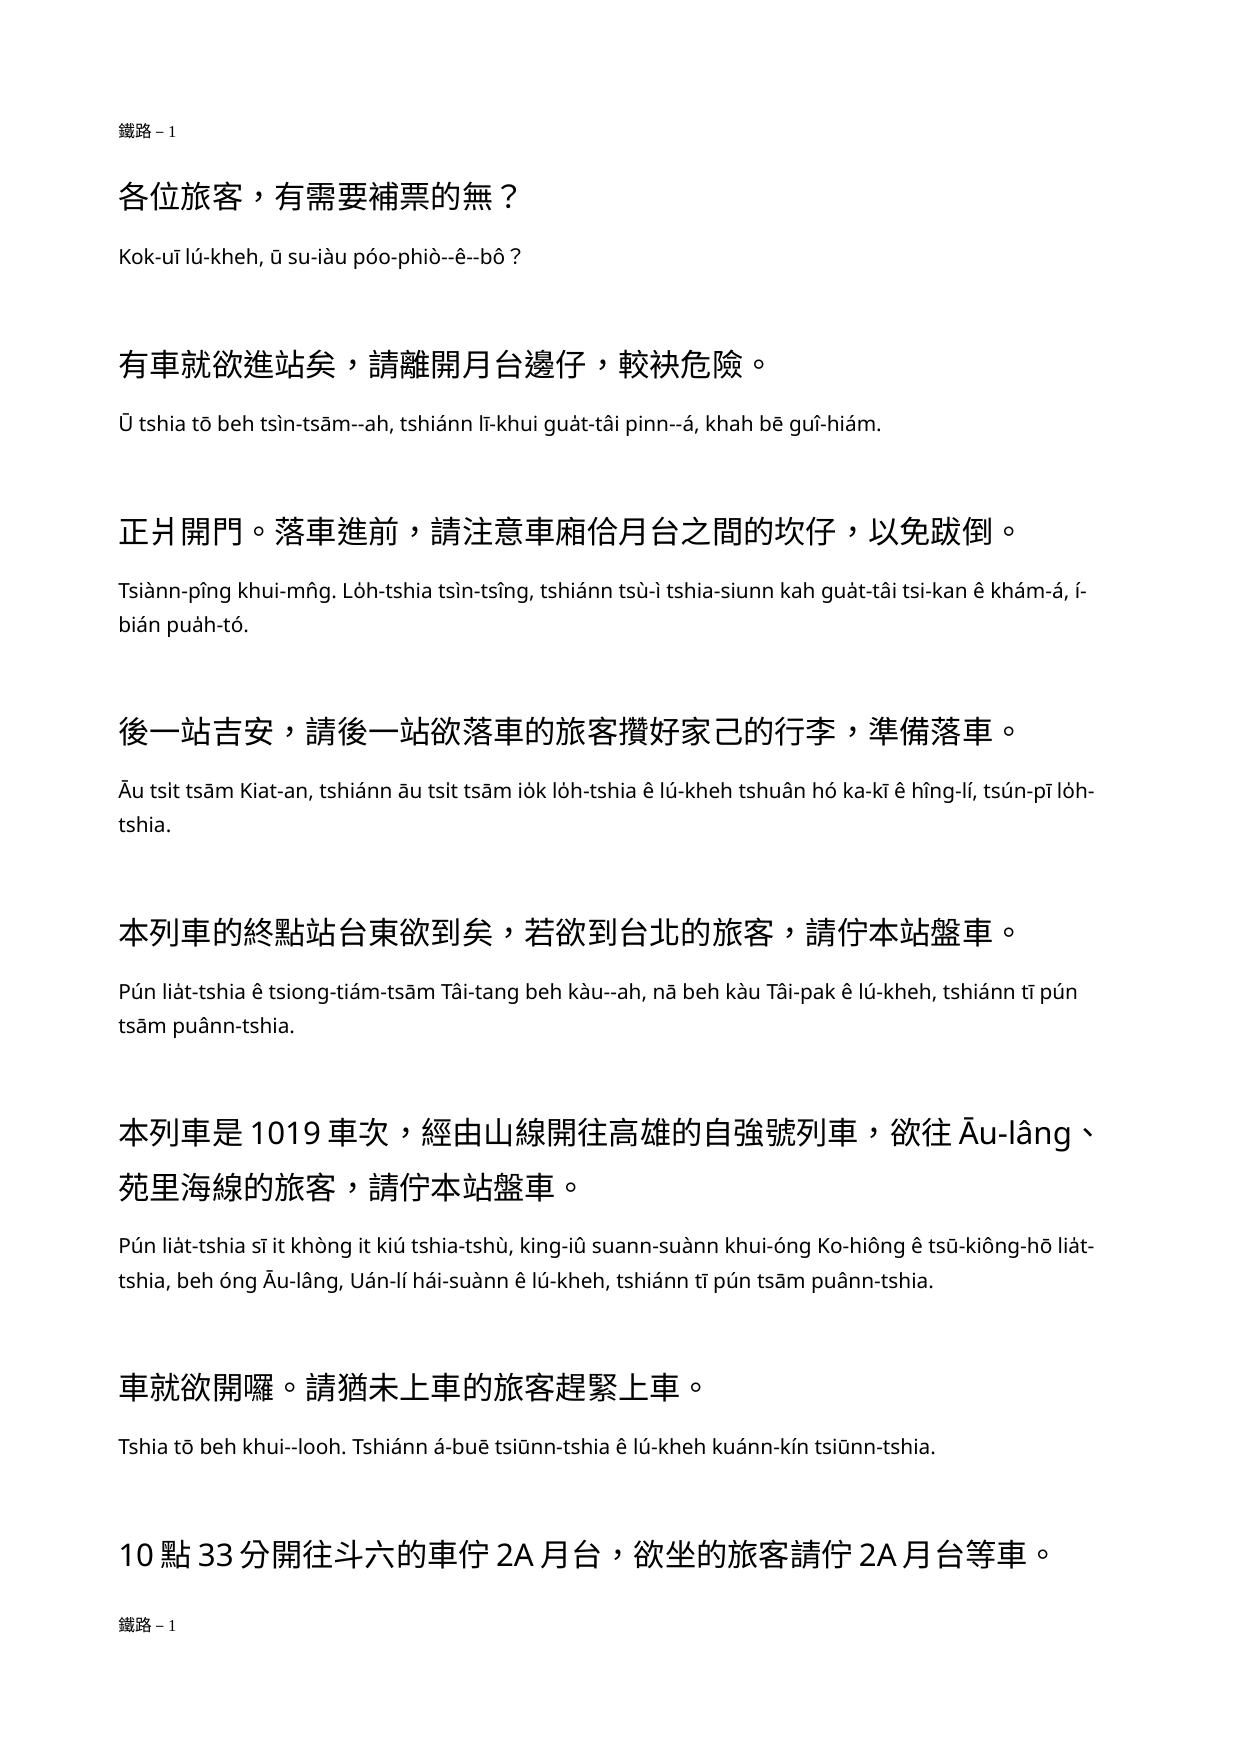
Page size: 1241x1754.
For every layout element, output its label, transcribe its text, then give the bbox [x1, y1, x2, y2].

text 車就欲開囉。請猶未上車的旅客趕緊上車。 [118, 1363, 1122, 1409]
text 後一站吉安，請後一站欲落車的旅客攢好家己的行李，準備落車。 [118, 707, 1122, 753]
text Pún lia̍t-tshia sī it khòng it kiú tshia-tshù, king-iû suann-suànn khui-óng Ko-hiông ê tsū-kiông-hō lia̍t-tshia, beh óng Āu-lâng, Uán-lí hái-suànn ê lú-kheh, tshiánn tī pún tsām puânn-tshia. [118, 1232, 1122, 1294]
text Pún lia̍t-tshia ê tsiong-tiám-tsām Tâi-tang beh kàu--ah, nā beh kàu Tâi-pak ê lú-kheh, tshiánn tī pún tsām puânn-tshia. [118, 977, 1122, 1039]
text 有車就欲進站矣，請離開月台邊仔，較袂危險。 [118, 341, 1122, 386]
text 本列車的終點站台東欲到矣，若欲到台北的旅客，請佇本站盤車。 [118, 908, 1122, 953]
text Ū tshia tō beh tsìn-tsām--ah, tshiánn lī-khui gua̍t-tâi pinn--á, khah bē guî-hiám. [118, 409, 1122, 438]
text 正爿開門。落車進前，請注意車廂佮月台之間的坎仔，以免跋倒。 [118, 507, 1122, 552]
text Kok-uī lú-kheh, ū su-iàu póo-phiò--ê--bô？ [118, 241, 1122, 271]
text Āu tsi̍t tsām Kiat-an, tshiánn āu tsi̍t tsām io̍k lo̍h-tshia ê lú-kheh tshuân hó ka-kī ê hîng-lí, tsún-pī lo̍h-tshia. [118, 776, 1122, 839]
text Tsiànn-pîng khui-mn̂g. Lo̍h-tshia tsìn-tsîng, tshiánn tsù-ì tshia-siunn kah gua̍t-tâi tsi-kan ê khám-á, í-bián pua̍h-tó. [118, 576, 1122, 638]
text 10點33分開往斗六的車佇2A月台，欲坐的旅客請佇2A月台等車。 [118, 1530, 1122, 1575]
text 本列車是1019車次，經由山線開往高雄的自強號列車，欲往Āu-lâng、苑里海線的旅客，請佇本站盤車。 [118, 1108, 1122, 1208]
text 各位旅客，有需要補票的無？ [118, 172, 1122, 217]
text Tshia tō beh khui--looh. Tshiánn á-buē tsiūnn-tshia ê lú-kheh kuánn-kín tsiūnn-tshia. [118, 1432, 1122, 1461]
